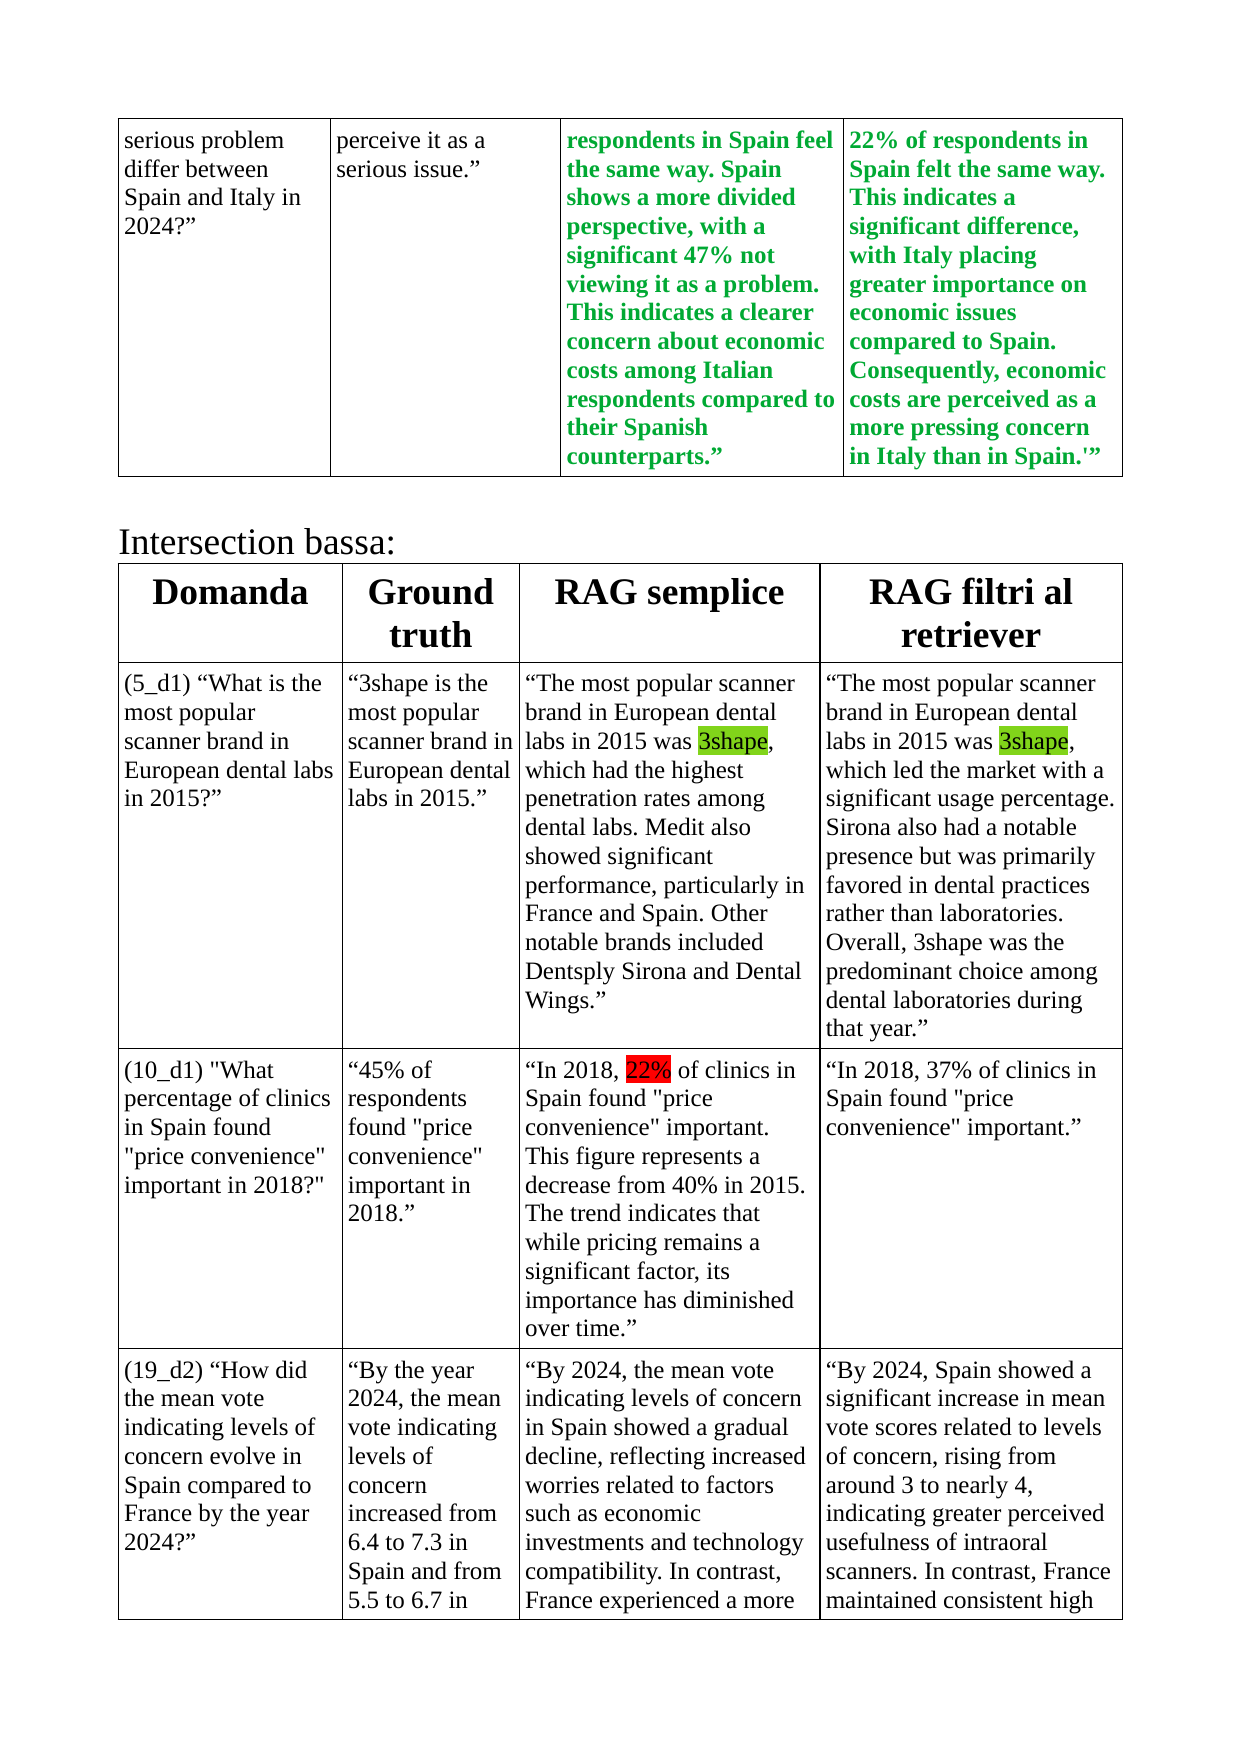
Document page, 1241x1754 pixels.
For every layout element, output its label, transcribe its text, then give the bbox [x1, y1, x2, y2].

table_cell “45% of respondents found "price convenience" important in 2018.” [343, 1049, 519, 1348]
table_cell “In 2018, 37% of clinics in Spain found "price convenience" important.” [821, 1049, 1122, 1348]
table_cell 22% of respondents in Spain felt the same way. This indicates a significant difference, with Italy placing greater importance on economic issues compared to Spain. Consequently, economic costs are perceived as a more pressing concern in Italy than in Spain.'” [844, 119, 1122, 476]
table_cell serious problem differ between Spain and Italy in 2024?” [119, 119, 330, 476]
table_cell “By the year 2024, the mean vote indicating levels of concern increased from 6.4 to 7.3 in Spain and from 5.5 to 6.7 in [343, 1349, 519, 1619]
table_header RAG semplice [520, 564, 819, 662]
table_cell (5_d1) “What is the most popular scanner brand in European dental labs in 2015?” [119, 663, 342, 1048]
table_cell (10_d1) "What percentage of clinics in Spain found "price convenience" important in 2018?" [119, 1049, 342, 1348]
table_cell perceive it as a serious issue.” [331, 119, 560, 476]
table_cell “3shape is the most popular scanner brand in European dental labs in 2015.” [343, 663, 519, 1048]
table_cell “By 2024, the mean vote indicating levels of concern in Spain showed a gradual decline, reflecting increased worries related to factors such as economic investments and technology compatibility. In contrast, France experienced a more [520, 1349, 819, 1619]
table_header RAG filtri al retriever [821, 564, 1122, 662]
table_cell respondents in Spain feel the same way. Spain shows a more divided perspective, with a significant 47% not viewing it as a problem. This indicates a clearer concern about economic costs among Italian respondents compared to their Spanish counterparts.” [561, 119, 843, 476]
text Intersection bassa: [118, 520, 1122, 563]
table_cell (19_d2) “How did the mean vote indicating levels of concern evolve in Spain compared to France by the year 2024?” [119, 1349, 342, 1619]
table_cell “The most popular scanner brand in European dental labs in 2015 was 3shape, which had the highest penetration rates among dental labs. Medit also showed significant performance, particularly in France and Spain. Other notable brands included Dentsply Sirona and Dental Wings.” [520, 663, 819, 1048]
table_header Ground truth [343, 564, 519, 662]
table_cell “In 2018, 22% of clinics in Spain found "price convenience" important. This figure represents a decrease from 40% in 2015. The trend indicates that while pricing remains a significant factor, its importance has diminished over time.” [520, 1049, 819, 1348]
table_header Domanda [119, 564, 342, 662]
table_cell “By 2024, Spain showed a significant increase in mean vote scores related to levels of concern, rising from around 3 to nearly 4, indicating greater perceived usefulness of intraoral scanners. In contrast, France maintained consistent high [821, 1349, 1122, 1619]
table_cell “The most popular scanner brand in European dental labs in 2015 was 3shape, which led the market with a significant usage percentage. Sirona also had a notable presence but was primarily favored in dental practices rather than laboratories. Overall, 3shape was the predominant choice among dental laboratories during that year.” [821, 663, 1122, 1048]
